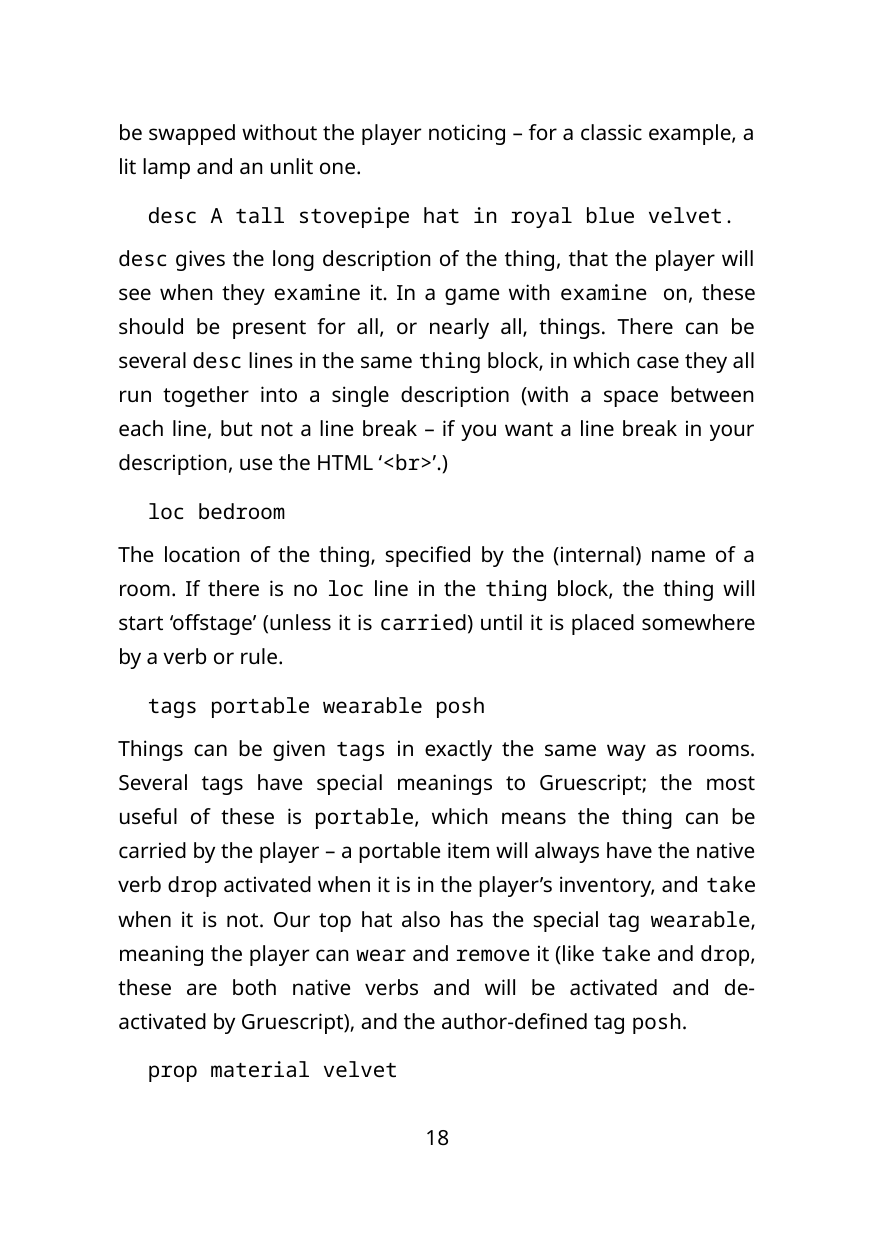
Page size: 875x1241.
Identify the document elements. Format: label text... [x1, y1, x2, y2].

text be swapped without the player noticing – for a classic example, a lit lamp and an unlit one. [118, 118, 756, 181]
text loc bedroom [148, 497, 756, 526]
text The location of the thing, specified by the (internal) name of a room. If there is no loc line in the thing block, the thing will start ‘offstage’ (unless it is carried) until it is placed somewhere by a verb or rule. [118, 540, 756, 671]
text Things can be given tags in exactly the same way as rooms. Several tags have special meanings to Gruescript; the most useful of these is portable, which means the thing can be carried by the player – a portable item will always have the native verb drop activated when it is in the player’s inventory, and take when it is not. Our top hat also has the special tag wearable, meaning the player can wear and remove it (like take and drop, these are both native verbs and will be activated and de-activated by Gruescript), and the author-defined tag posh. [118, 734, 756, 1035]
text tags portable wearable posh [148, 691, 756, 719]
text prop material velvet [148, 1056, 756, 1084]
text desc gives the long description of the thing, that the player will see when they examine it. In a game with examine on, these should be present for all, or nearly all, things. There can be several desc lines in the same thing block, in which case they all run together into a single description (with a space between each line, but not a line break – if you want a line break in your description, use the HTML ‘<br>’.) [118, 244, 756, 477]
text desc A tall stovepipe hat in royal blue velvet. [148, 201, 756, 229]
